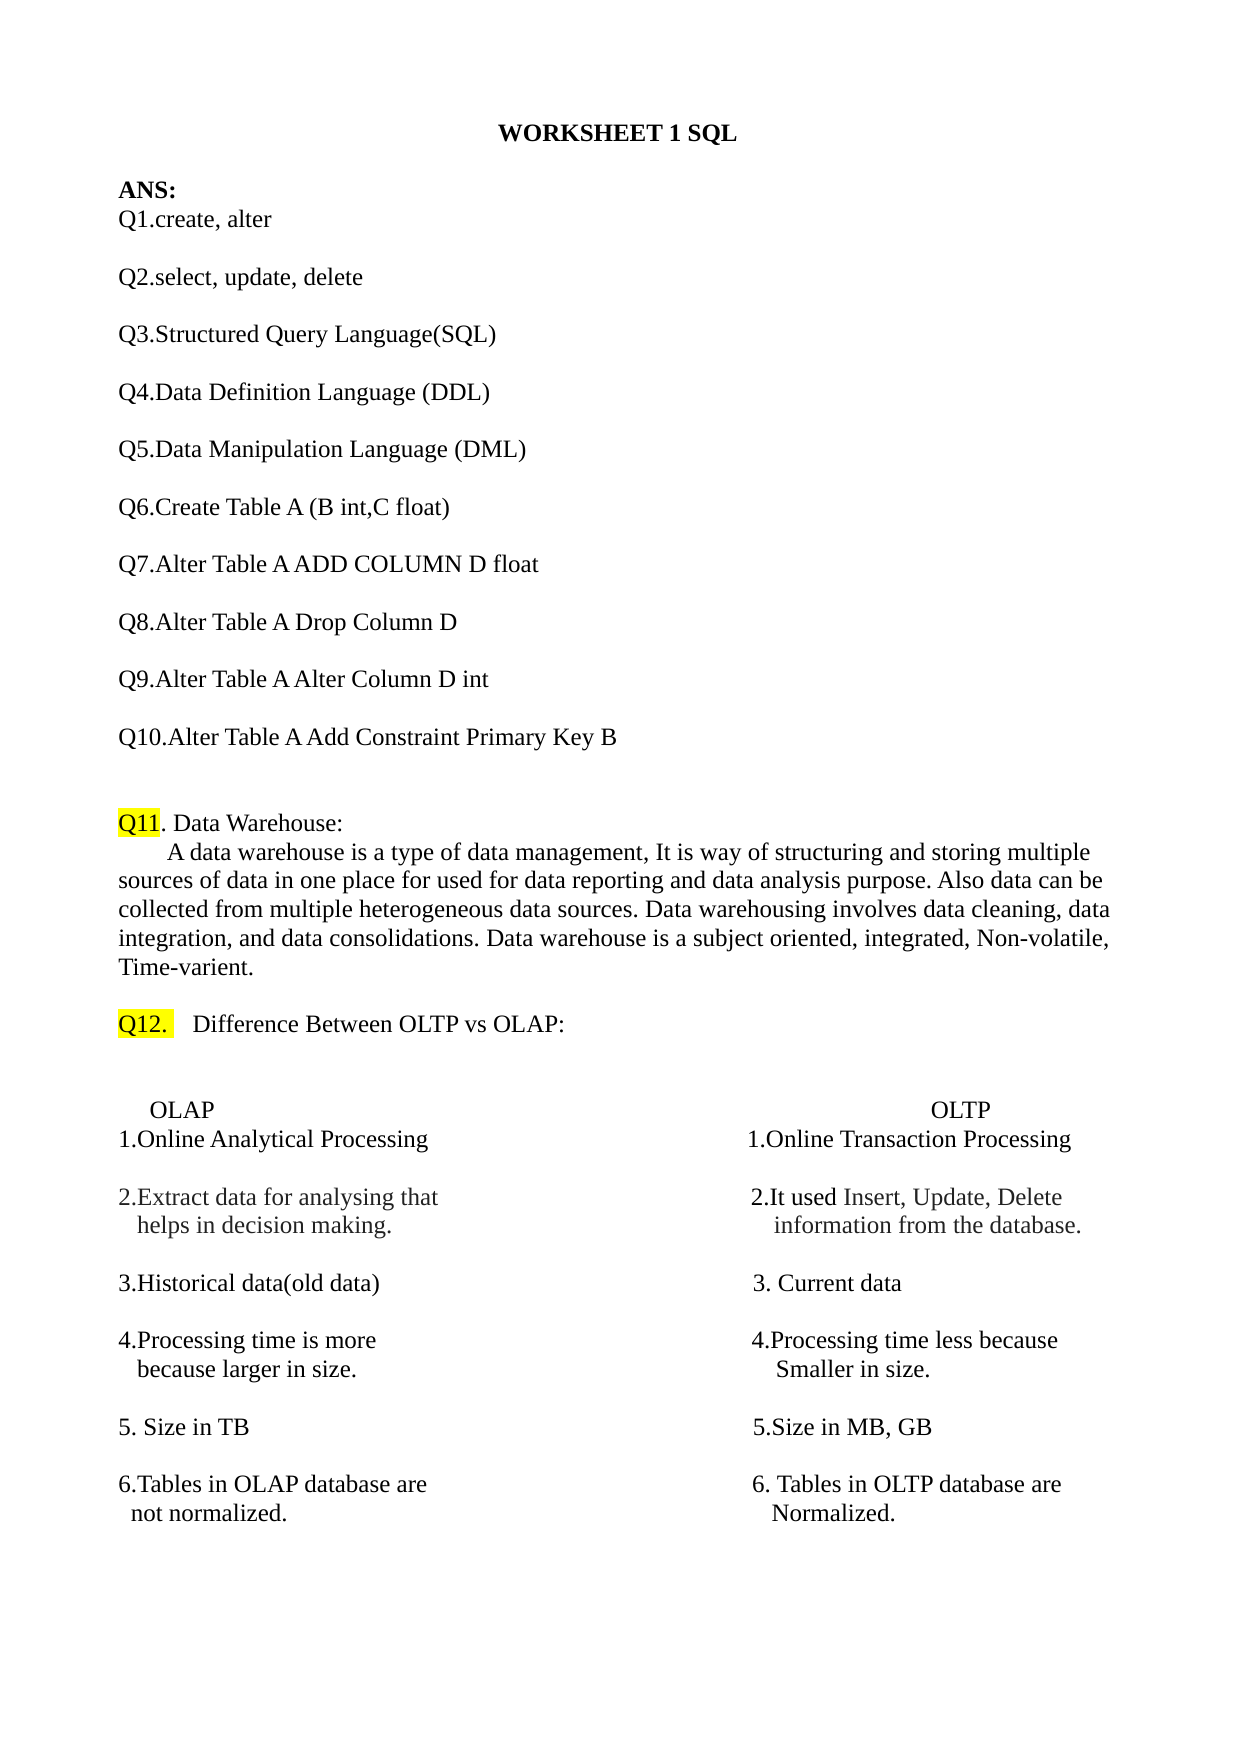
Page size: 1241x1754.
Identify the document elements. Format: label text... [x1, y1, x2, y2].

text 4.Processing time is more 4.Processing time less because [118, 1326, 1122, 1354]
text Q11. Data Warehouse: [118, 808, 1122, 837]
text Q10.Alter Table A Add Constraint Primary Key B [118, 722, 1122, 751]
text 1.Online Analytical Processing 1.Online Transaction Processing [118, 1124, 1122, 1153]
text Q3.Structured Query Language(SQL) [118, 319, 1122, 348]
text Q9.Alter Table A Alter Column D int [118, 664, 1122, 693]
text ANS: [118, 176, 1122, 204]
text 5. Size in TB 5.Size in MB, GB [118, 1412, 1122, 1441]
text Q5.Data Manipulation Language (DML) [118, 434, 1122, 463]
text helps in decision making. information from the database. [118, 1211, 1122, 1239]
text Q1.create, alter [118, 204, 1122, 233]
text because larger in size. Smaller in size. [118, 1354, 1122, 1383]
text not normalized. Normalized. [118, 1498, 1122, 1527]
text WORKSHEET 1 SQL [118, 118, 1122, 147]
text Q8.Alter Table A Drop Column D [118, 607, 1122, 636]
text Q6.Create Table A (B int,C float) [118, 492, 1122, 521]
text A data warehouse is a type of data management, It is way of structuring and storing multiple sources of data in one place for used for data reporting and data analysis purpose. Also data can be collected from multiple heterogeneous data sources. Data warehousing involves data cleaning, data integration, and data consolidations. Data warehouse is a subject oriented, integrated, Non-volatile, Time-varient. [118, 837, 1122, 981]
text Q2.select, update, delete [118, 262, 1122, 291]
text Q4.Data Definition Language (DDL) [118, 377, 1122, 406]
text OLAP OLTP [118, 1096, 1122, 1124]
text 2.Extract data for analysing that 2.It used Insert, Update, Delete [118, 1182, 1122, 1211]
text 6.Tables in OLAP database are 6. Tables in OLTP database are [118, 1469, 1122, 1498]
text Q7.Alter Table A ADD COLUMN D float [118, 549, 1122, 578]
text Q12. Difference Between OLTP vs OLAP: [118, 1009, 1122, 1038]
text 3.Historical data(old data) 3. Current data [118, 1268, 1122, 1297]
